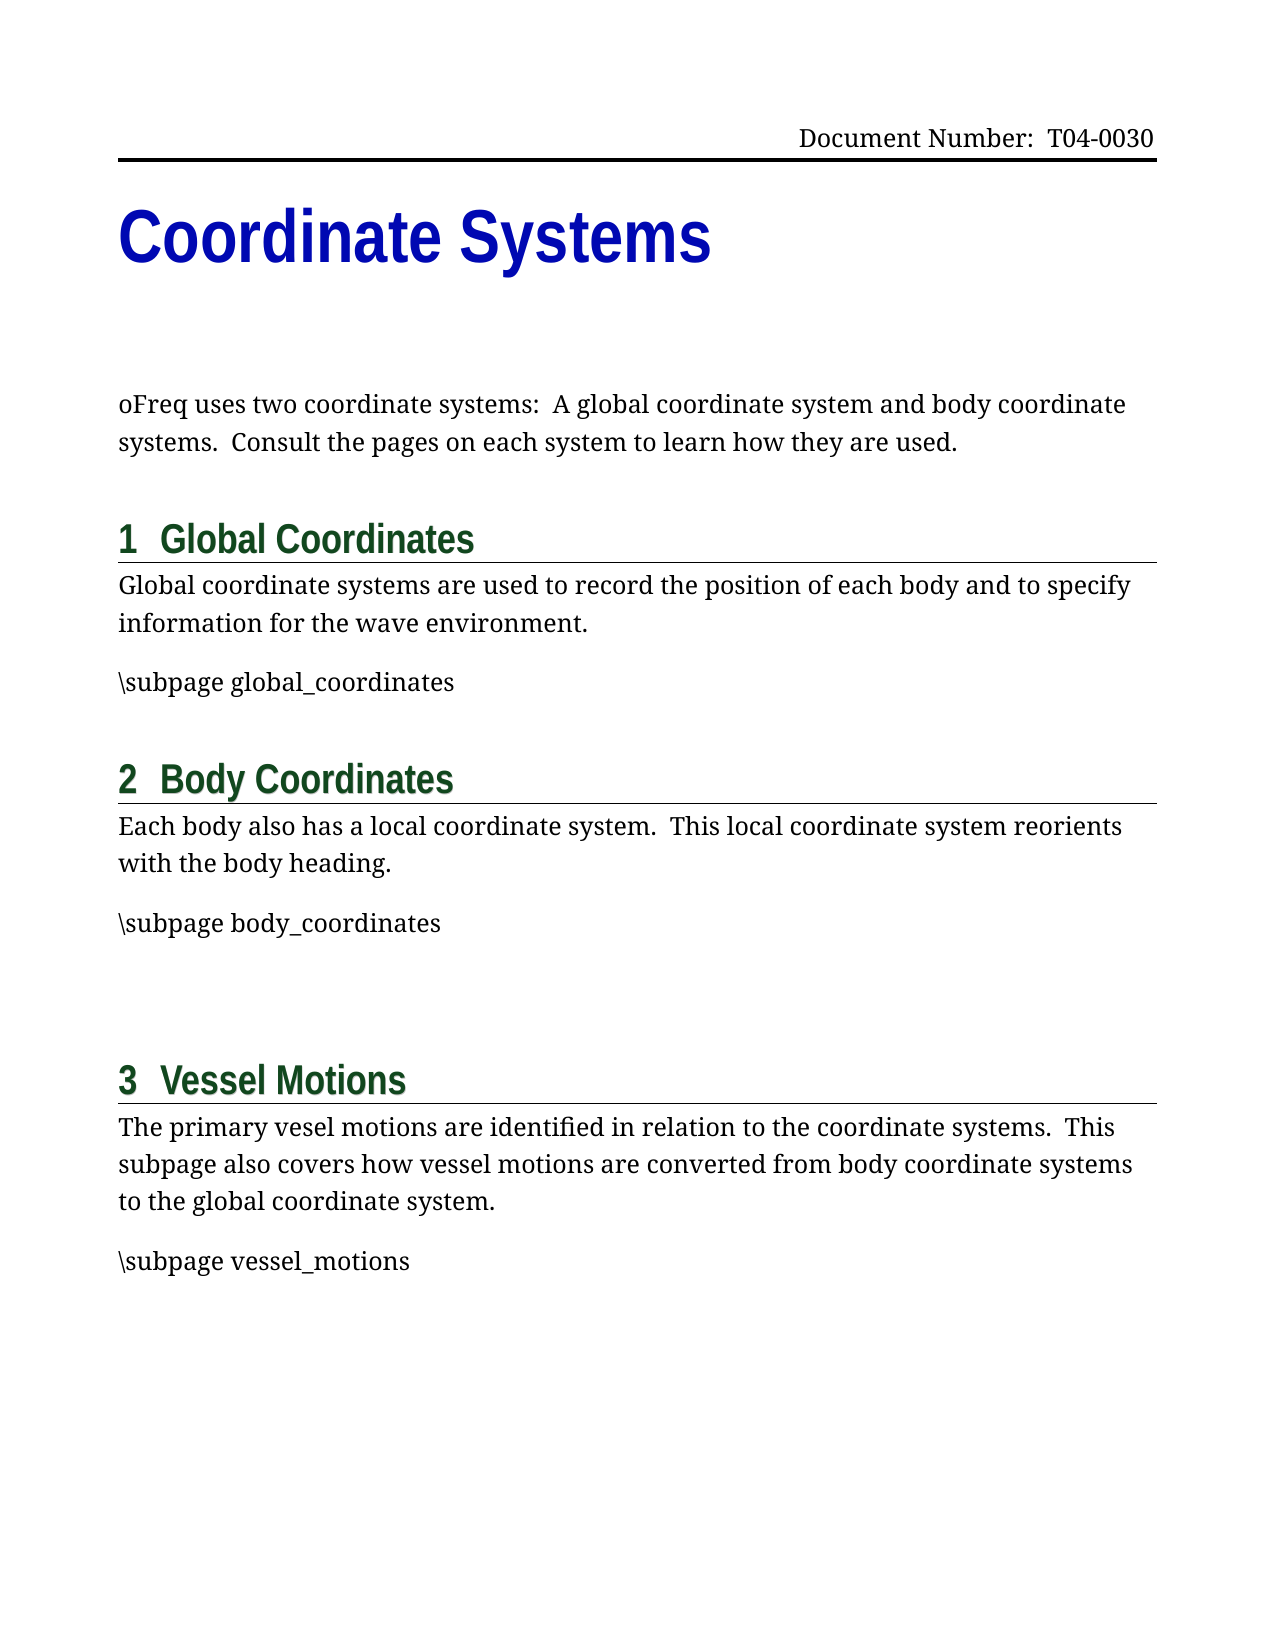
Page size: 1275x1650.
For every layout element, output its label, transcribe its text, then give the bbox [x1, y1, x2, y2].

text \subpage vessel_motions [118, 1244, 1157, 1278]
text oFreq uses two coordinate systems: A global coordinate system and body coordinate systems. Consult the pages on each system to learn how they are used. [118, 387, 1157, 458]
text \subpage global_coordinates [118, 665, 1157, 699]
text Each body also has a local coordinate system. This local coordinate system reorients with the body heading. [118, 808, 1157, 880]
title Coordinate Systems [118, 192, 1157, 278]
subtitle Global Coordinates [118, 514, 1157, 562]
text Global coordinate systems are used to record the position of each body and to specify information for the wave environment. [118, 568, 1157, 639]
text \subpage body_coordinates [118, 906, 1157, 940]
subtitle Body Coordinates [118, 755, 1157, 803]
subtitle Vessel Motions [118, 1056, 1157, 1103]
text The primary vesel motions are identified in relation to the coordinate systems. This subpage also covers how vessel motions are converted from body coordinate systems to the global coordinate system. [118, 1109, 1157, 1218]
